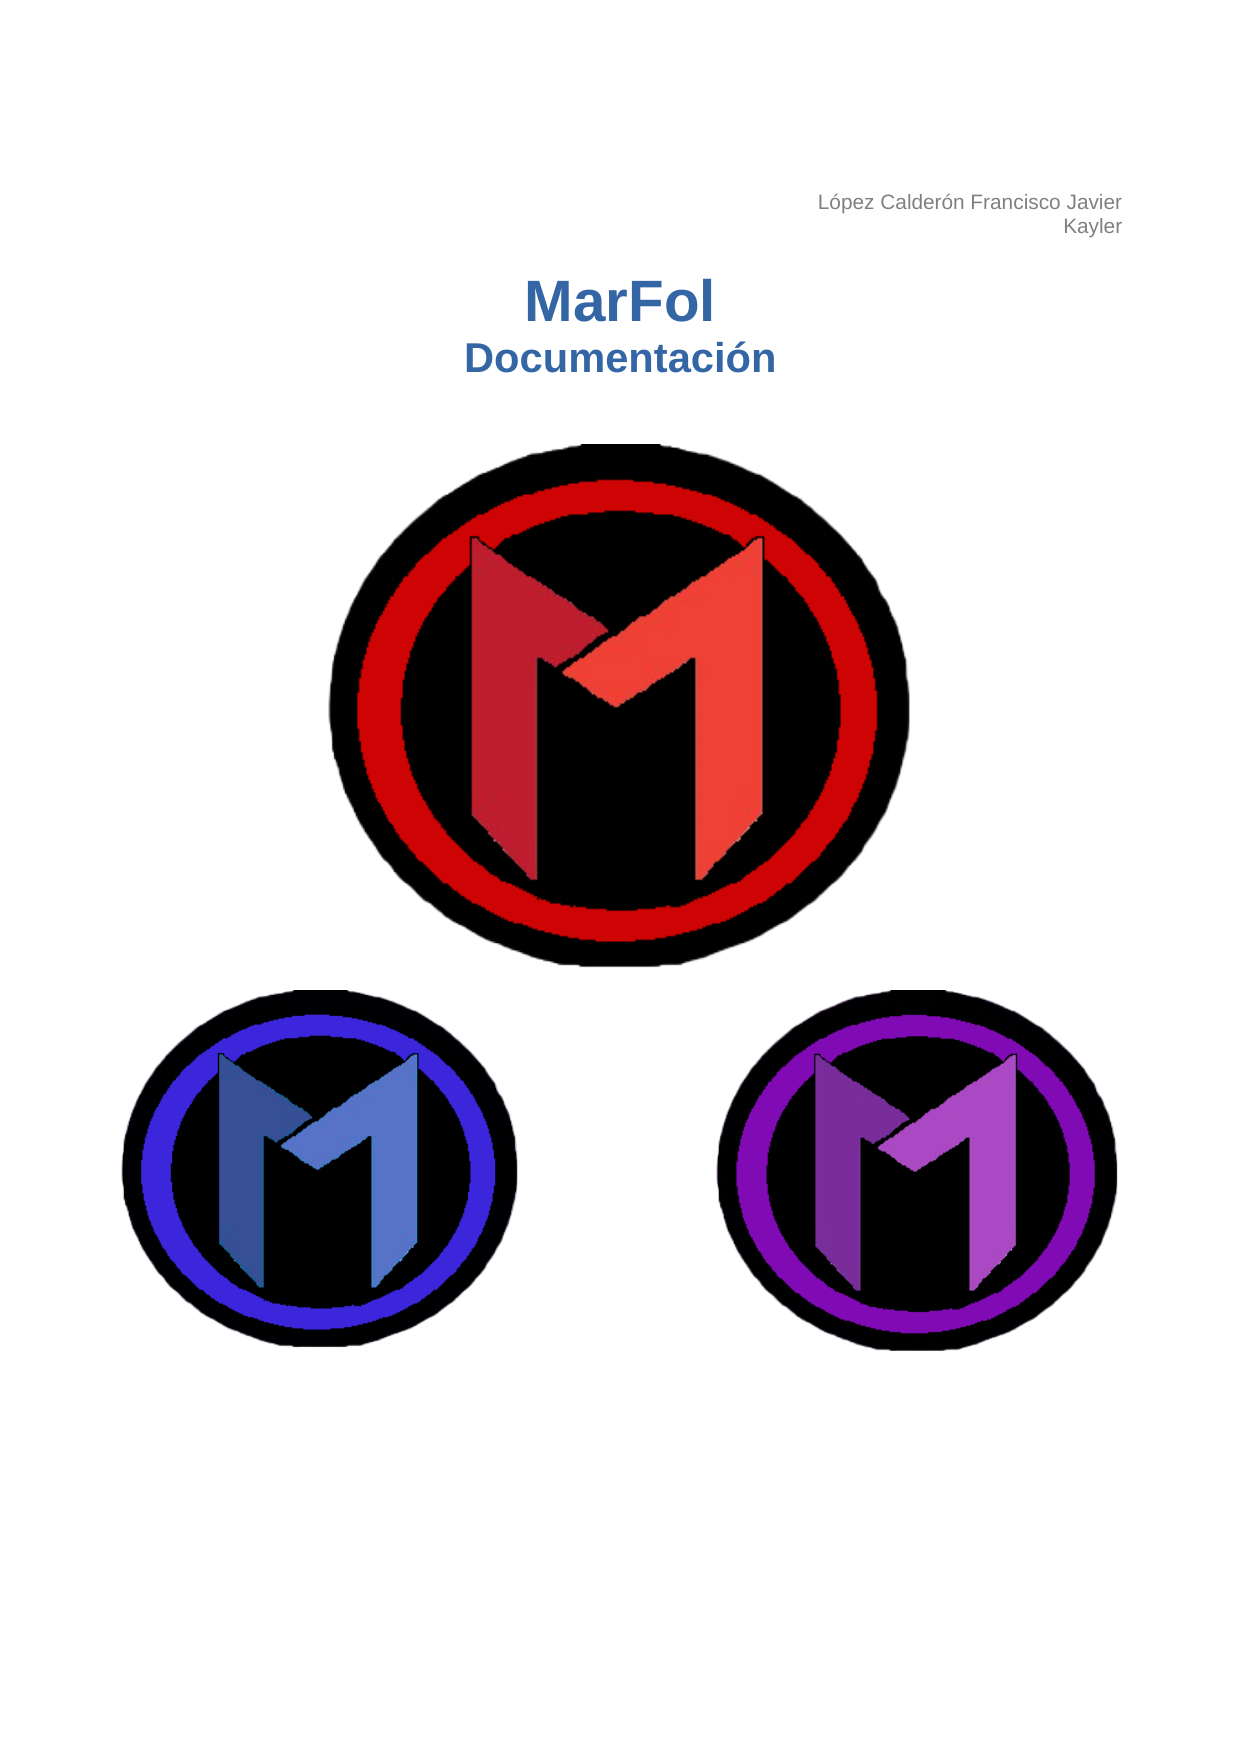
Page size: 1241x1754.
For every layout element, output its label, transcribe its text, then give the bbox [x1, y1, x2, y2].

text López Calderón Francisco Javier [118, 190, 1122, 214]
text Kayler [118, 214, 1122, 238]
picture [714, 990, 1124, 1361]
text MarFol [118, 267, 1122, 334]
text Documentación [118, 334, 1122, 382]
picture [325, 444, 921, 982]
picture [119, 990, 525, 1357]
